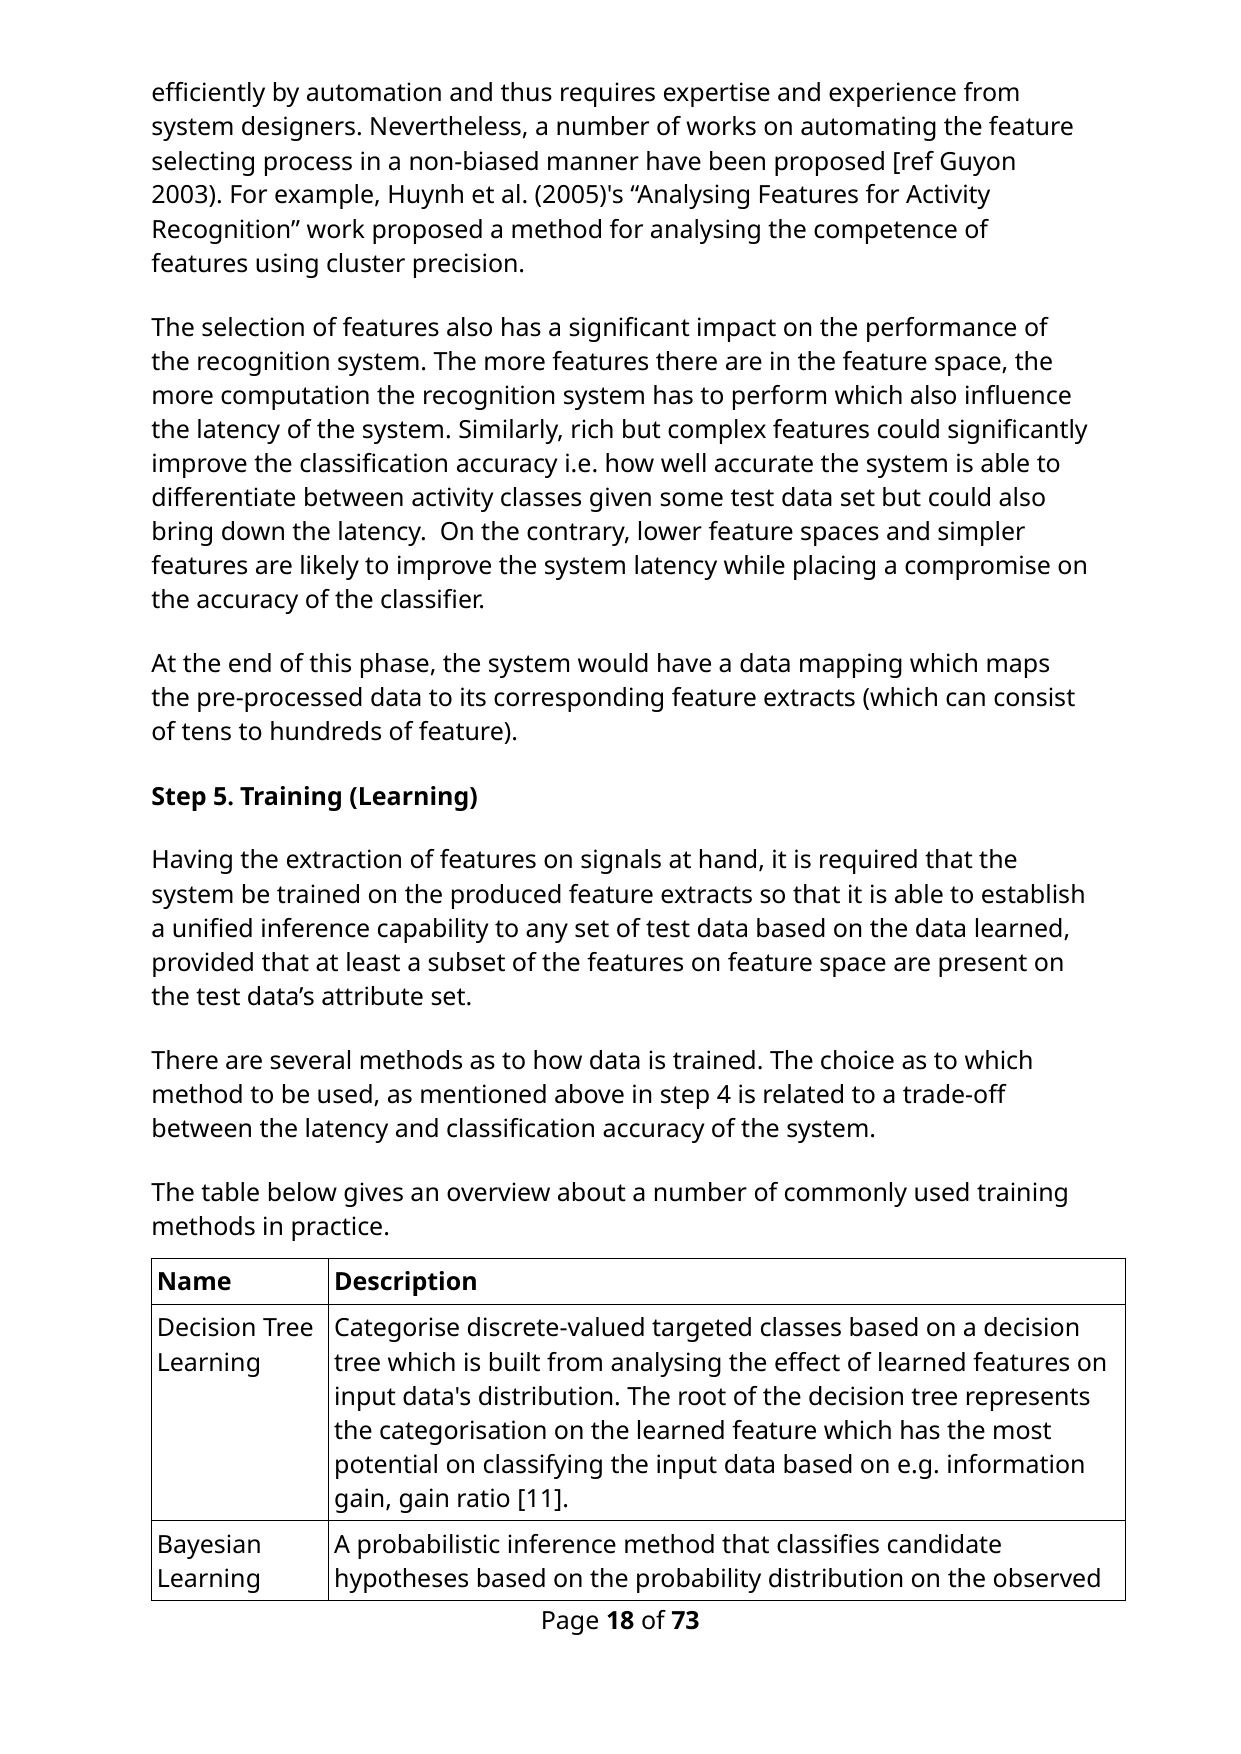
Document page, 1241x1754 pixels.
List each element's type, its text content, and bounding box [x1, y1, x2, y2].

table_header Description [329, 1259, 1125, 1304]
text At the end of this phase, the system would have a data mapping which maps the pre-processed data to its corresponding feature extracts (which can consist of tens to hundreds of feature). [151, 646, 1089, 748]
text The table below gives an overview about a number of commonly used training methods in practice. [151, 1175, 1089, 1243]
text Having the extraction of features on signals at hand, it is required that the system be trained on the produced feature extracts so that it is able to establish a unified inference capability to any set of test data based on the data learned, provided that at least a subset of the features on feature space are present on the test data’s attribute set. [151, 842, 1089, 1012]
table_header Name [152, 1259, 328, 1304]
table_cell Categorise discrete-valued targeted classes based on a decision tree which is built from analysing the effect of learned features on input data's distribution. The root of the decision tree represents the categorisation on the learned feature which has the most potential on classifying the input data based on e.g. information gain, gain ratio [11]. [329, 1305, 1125, 1520]
text Step 5. Training (Learning) [151, 778, 1089, 812]
text There are several methods as to how data is trained. The choice as to which method to be used, as mentioned above in step 4 is related to a trade-off between the latency and classification accuracy of the system. [151, 1042, 1089, 1145]
text efficiently by automation and thus requires expertise and experience from system designers. Nevertheless, a number of works on automating the feature selecting process in a non-biased manner have been proposed [ref Guyon 2003). For example, Huynh et al. (2005)'s “Analysing Features for Activity Recognition” work proposed a method for analysing the competence of features using cluster precision. [151, 75, 1089, 279]
table_cell Bayesian Learning [152, 1521, 328, 1600]
table_cell A probabilistic inference method that classifies candidate hypotheses based on the probability distribution on the observed [329, 1521, 1125, 1600]
table_cell Decision Tree Learning [152, 1305, 328, 1520]
text The selection of features also has a significant impact on the performance of the recognition system. The more features there are in the feature space, the more computation the recognition system has to perform which also influence the latency of the system. Similarly, rich but complex features could significantly improve the classification accuracy i.e. how well accurate the system is able to differentiate between activity classes given some test data set but could also bring down the latency. On the contrary, lower feature spaces and simpler features are likely to improve the system latency while placing a compromise on the accuracy of the classifier. [151, 309, 1089, 616]
